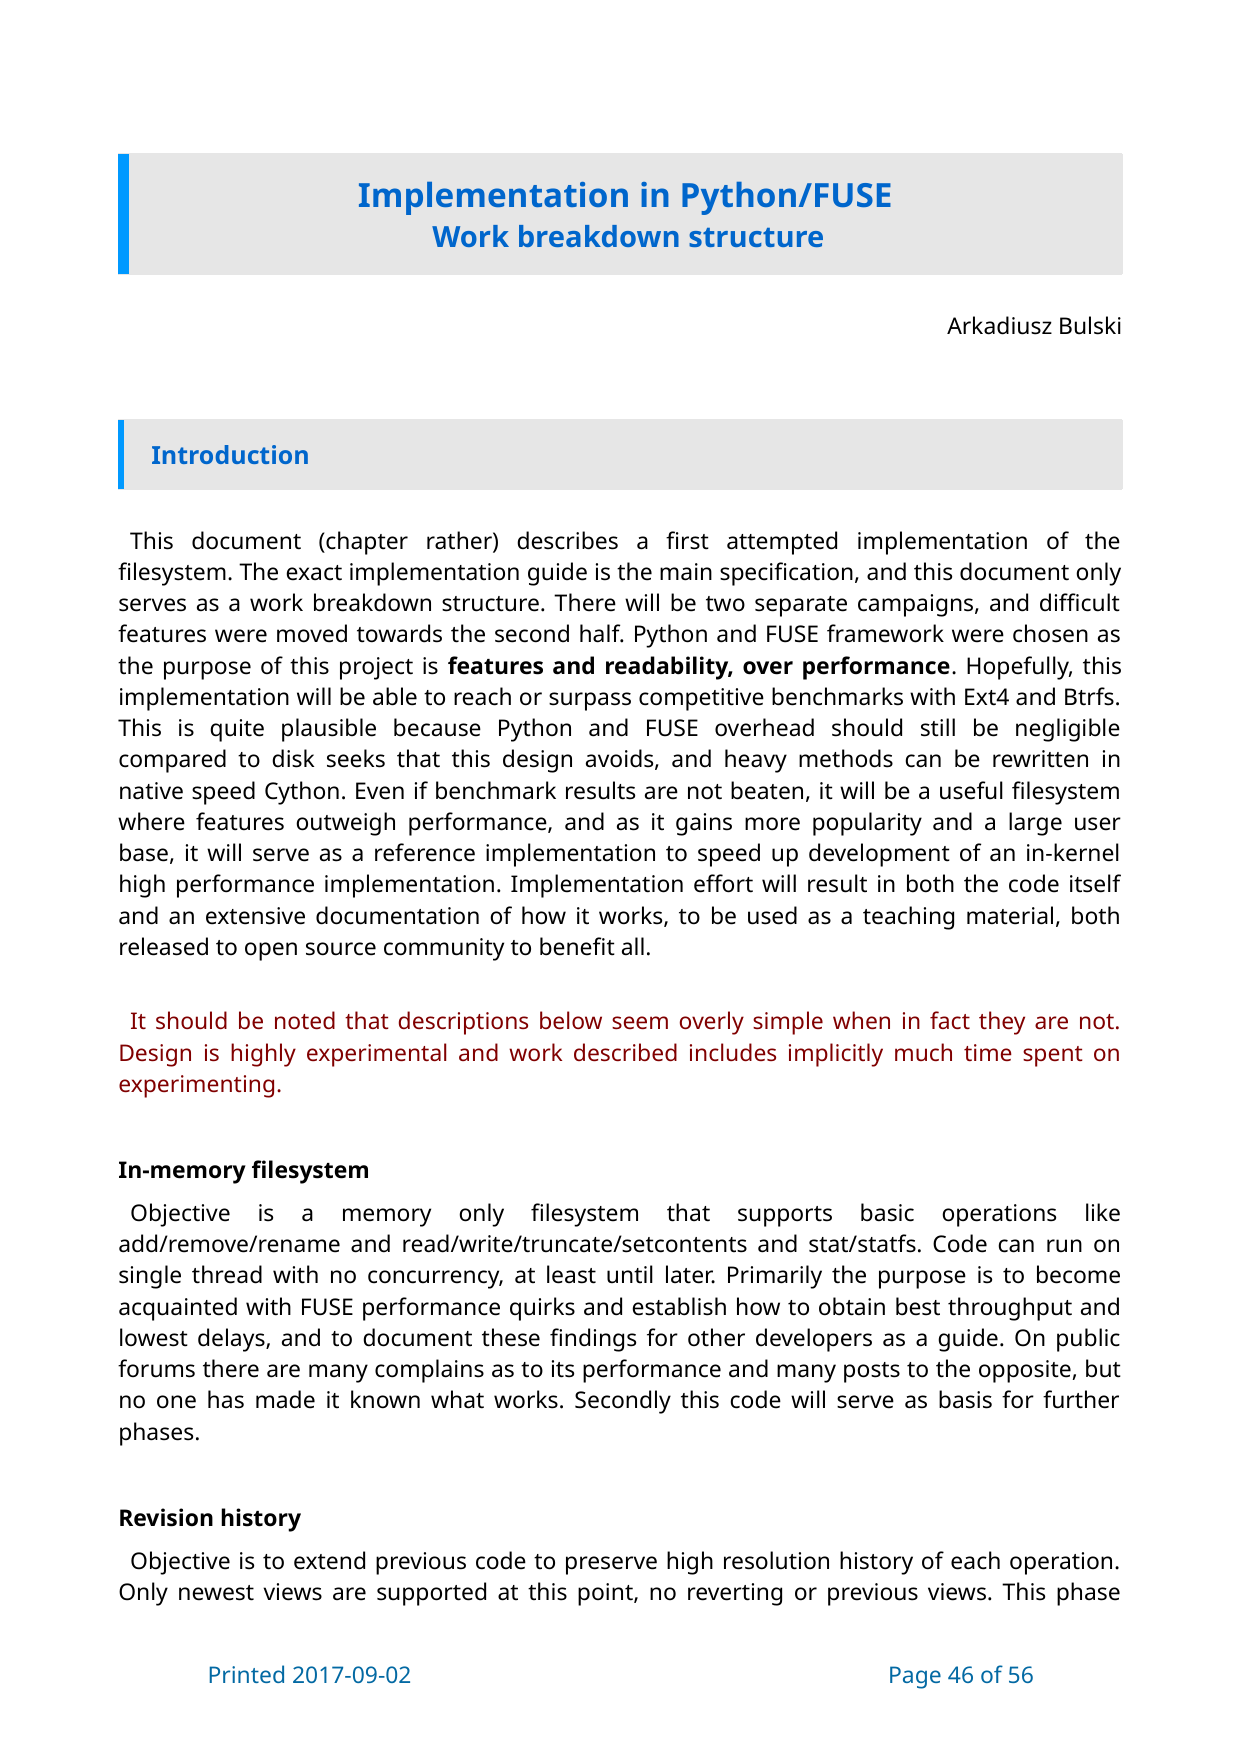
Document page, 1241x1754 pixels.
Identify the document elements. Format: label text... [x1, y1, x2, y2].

text Objective is to extend previous code to preserve high resolution history of each operation. Only newest views are supported at this point, no reverting or previous views. This phase [118, 1545, 1122, 1607]
subtitle Implementation in Python/FUSE Work breakdown structure [129, 155, 1122, 274]
text Arkadiusz Bulski [118, 310, 1122, 341]
subtitle Revision history [118, 1502, 1122, 1533]
text It should be noted that descriptions below seem overly simple when in fact they are not. Design is highly experimental and work described includes implicitly much time spent on experimenting. [118, 1005, 1122, 1099]
text Objective is a memory only filesystem that supports basic operations like add/remove/rename and read/write/truncate/setcontents and stat/statfs. Code can run on single thread with no concurrency, at least until later. Primarily the purpose is to become acquainted with FUSE performance quirks and establish how to obtain best throughput and lowest delays, and to document these findings for other developers as a guide. On public forums there are many complains as to its performance and many posts to the opposite, but no one has made it known what works. Secondly this code will serve as basis for further phases. [118, 1197, 1122, 1447]
text This document (chapter rather) describes a first attempted implementation of the filesystem. The exact implementation guide is the main specification, and this document only serves as a work breakdown structure. There will be two separate campaigns, and difficult features were moved towards the second half. Python and FUSE framework were chosen as the purpose of this project is features and readability, over performance. Hopefully, this implementation will be able to reach or surpass competitive benchmarks with Ext4 and Btrfs. This is quite plausible because Python and FUSE overhead should still be negligible compared to disk seeks that this design avoids, and heavy methods can be rewritten in native speed Cython. Even if benchmark results are not beaten, it will be a useful filesystem where features outweigh performance, and as it gains more popularity and a large user base, it will serve as a reference implementation to speed up development of an in-kernel high performance implementation. Implementation effort will result in both the code itself and an extensive documentation of how it works, to be used as a teaching material, both released to open source community to benefit all. [118, 524, 1122, 962]
subtitle In-memory filesystem [118, 1154, 1122, 1185]
subtitle Introduction [124, 421, 1122, 489]
